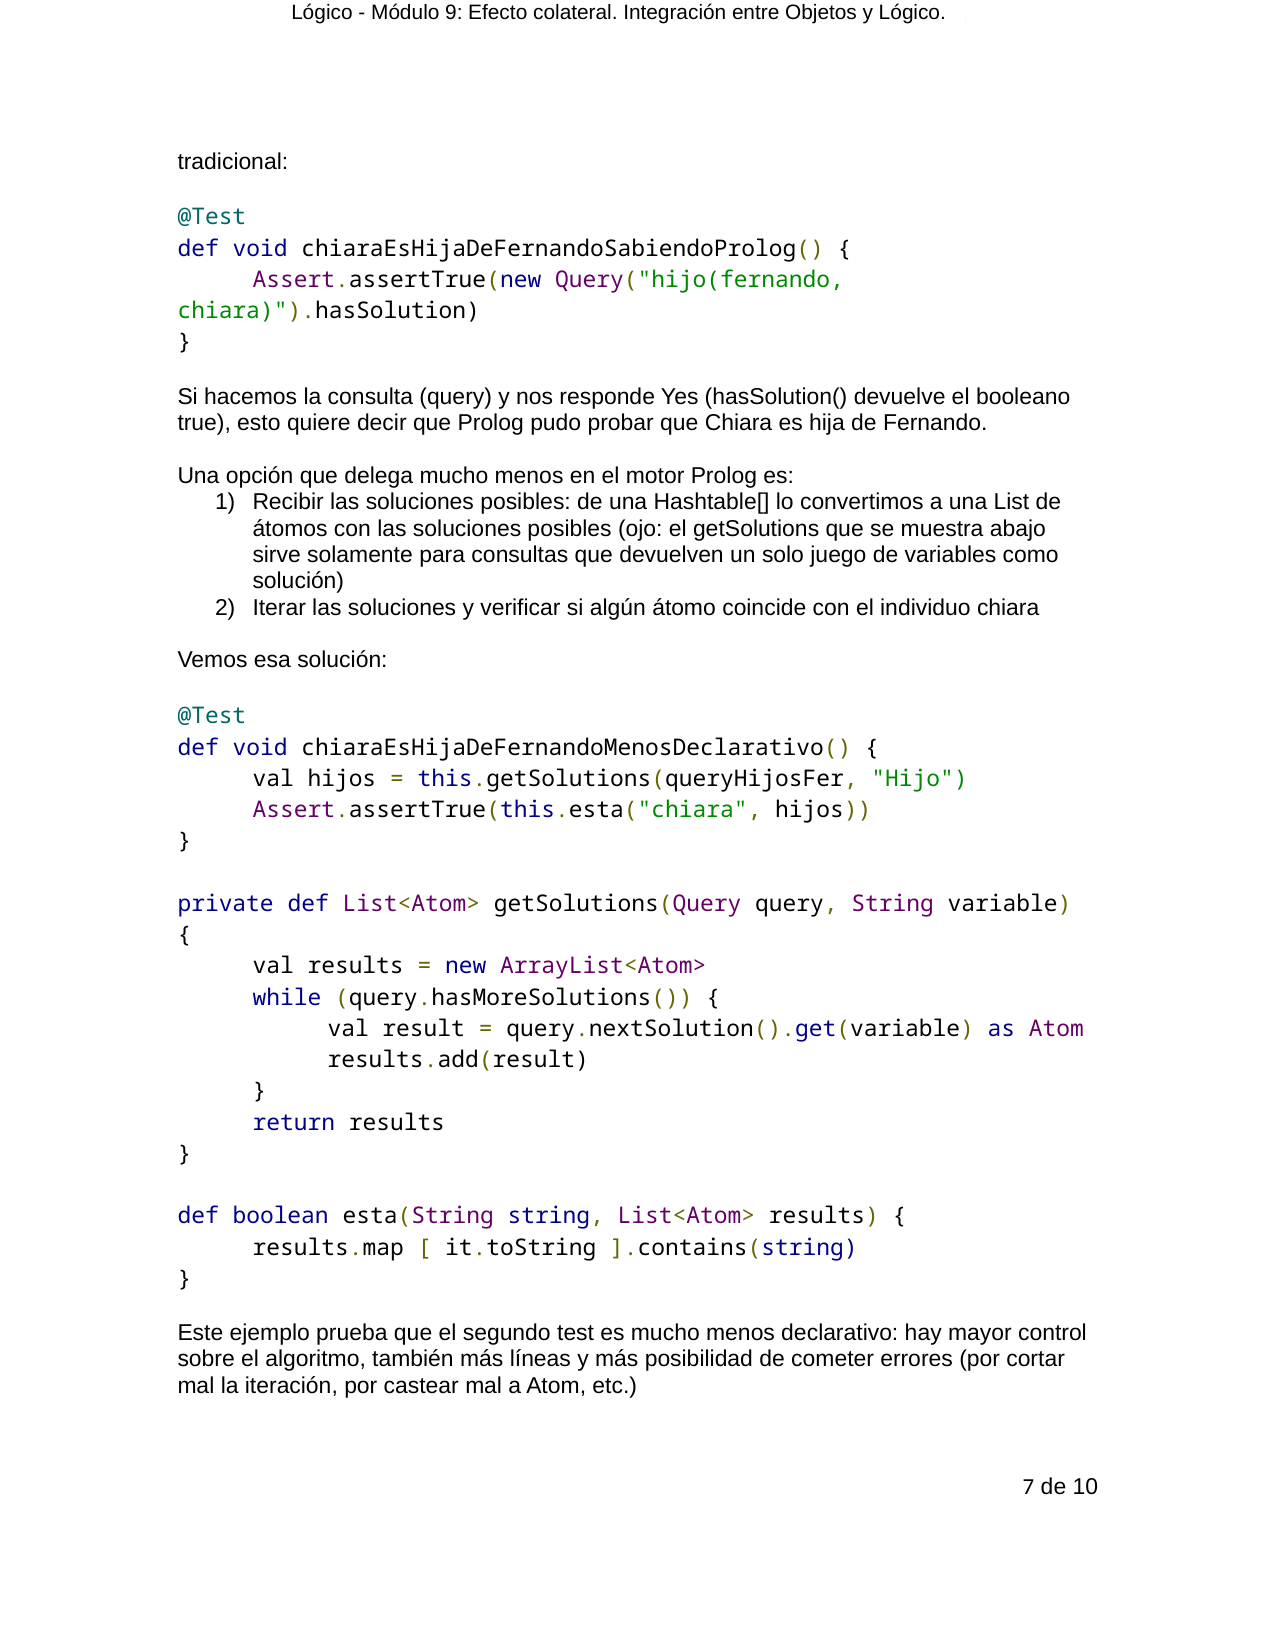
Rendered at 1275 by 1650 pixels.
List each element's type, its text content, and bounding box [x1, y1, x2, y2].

text Vemos esa solución: [177, 646, 1098, 673]
text @Test [177, 699, 1098, 730]
text } [177, 1074, 1098, 1105]
text results.add(result) [177, 1043, 1098, 1074]
text val result = query.nextSolution().get(variable) as Atom [177, 1012, 1098, 1043]
text Una opción que delega mucho menos en el motor Prolog es: [177, 462, 1098, 488]
list Iterar las soluciones y verificar si algún átomo coincide con el individuo chiara [215, 594, 1098, 620]
text private def List<Atom> getSolutions(Query query, String variable) { [177, 887, 1098, 949]
text Este ejemplo prueba que el segundo test es mucho menos declarativo: hay mayor control sobre el algoritmo, también más líneas y más posibilidad de cometer errores (por cortar mal la iteración, por castear mal a Atom, etc.) [177, 1319, 1098, 1398]
text } [177, 824, 1098, 855]
text tradicional: [177, 148, 1098, 174]
text val results = new ArrayList<Atom> [177, 949, 1098, 980]
text results.map [ it.toString ].contains(string) [177, 1230, 1098, 1262]
list Recibir las soluciones posibles: de una Hashtable[] lo convertimos a una List de átomos con las soluciones posibles (ojo: el getSolutions que se muestra abajo sirve solamente para consultas que devuelven un solo juego de variables como solución) [215, 488, 1098, 594]
text val hijos = this.getSolutions(queryHijosFer, "Hijo") [177, 762, 1098, 793]
text def boolean esta(String string, List<Atom> results) { [177, 1199, 1098, 1230]
text @Test [177, 200, 1098, 232]
text def void chiaraEsHijaDeFernandoSabiendoProlog() { [177, 232, 1098, 263]
text while (query.hasMoreSolutions()) { [177, 980, 1098, 1012]
text return results [177, 1105, 1098, 1137]
text } [177, 1137, 1098, 1168]
text Si hacemos la consulta (query) y nos responde Yes (hasSolution() devuelve el booleano true), esto quiere decir que Prolog pudo probar que Chiara es hija de Fernando. [177, 383, 1098, 436]
text Assert.assertTrue(new Query("hijo(fernando, chiara)").hasSolution) [177, 263, 1098, 325]
text def void chiaraEsHijaDeFernandoMenosDeclarativo() { [177, 730, 1098, 762]
text } [177, 325, 1098, 357]
text Assert.assertTrue(this.esta("chiara", hijos)) [177, 793, 1098, 824]
text } [177, 1262, 1098, 1293]
